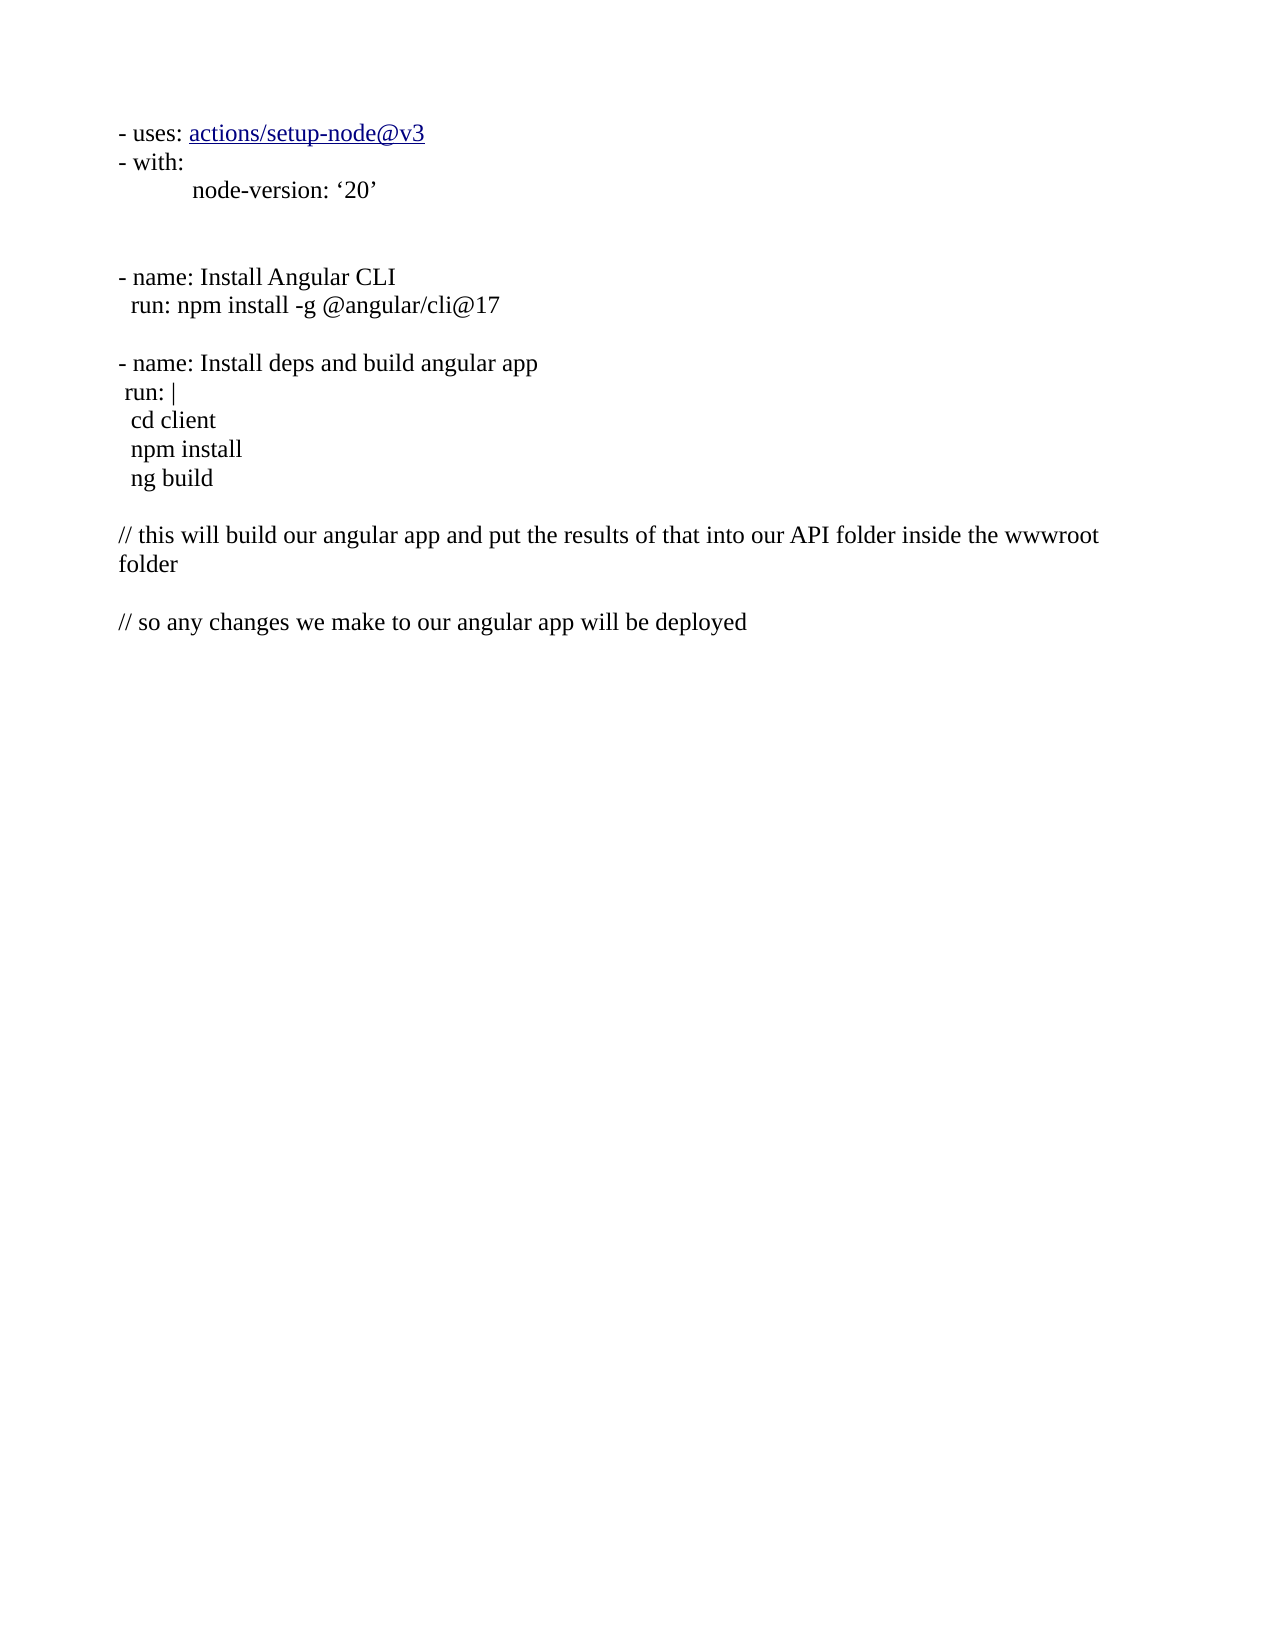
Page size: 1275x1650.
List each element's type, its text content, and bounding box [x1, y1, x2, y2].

text npm install [118, 434, 1157, 463]
text ng build [118, 463, 1157, 492]
text - uses: actions/setup-node@v3 [118, 118, 1157, 147]
text - name: Install Angular CLI [118, 262, 1157, 291]
text // this will build our angular app and put the results of that into our API folder inside the wwwroot folder [118, 521, 1157, 578]
text // so any changes we make to our angular app will be deployed [118, 607, 1157, 636]
text run: | [118, 377, 1157, 406]
text run: npm install -g @angular/cli@17 [118, 291, 1157, 319]
text - with: [118, 147, 1157, 176]
text - name: Install deps and build angular app [118, 348, 1157, 377]
text node-version: ‘20’ [118, 176, 1157, 204]
text cd client [118, 406, 1157, 434]
